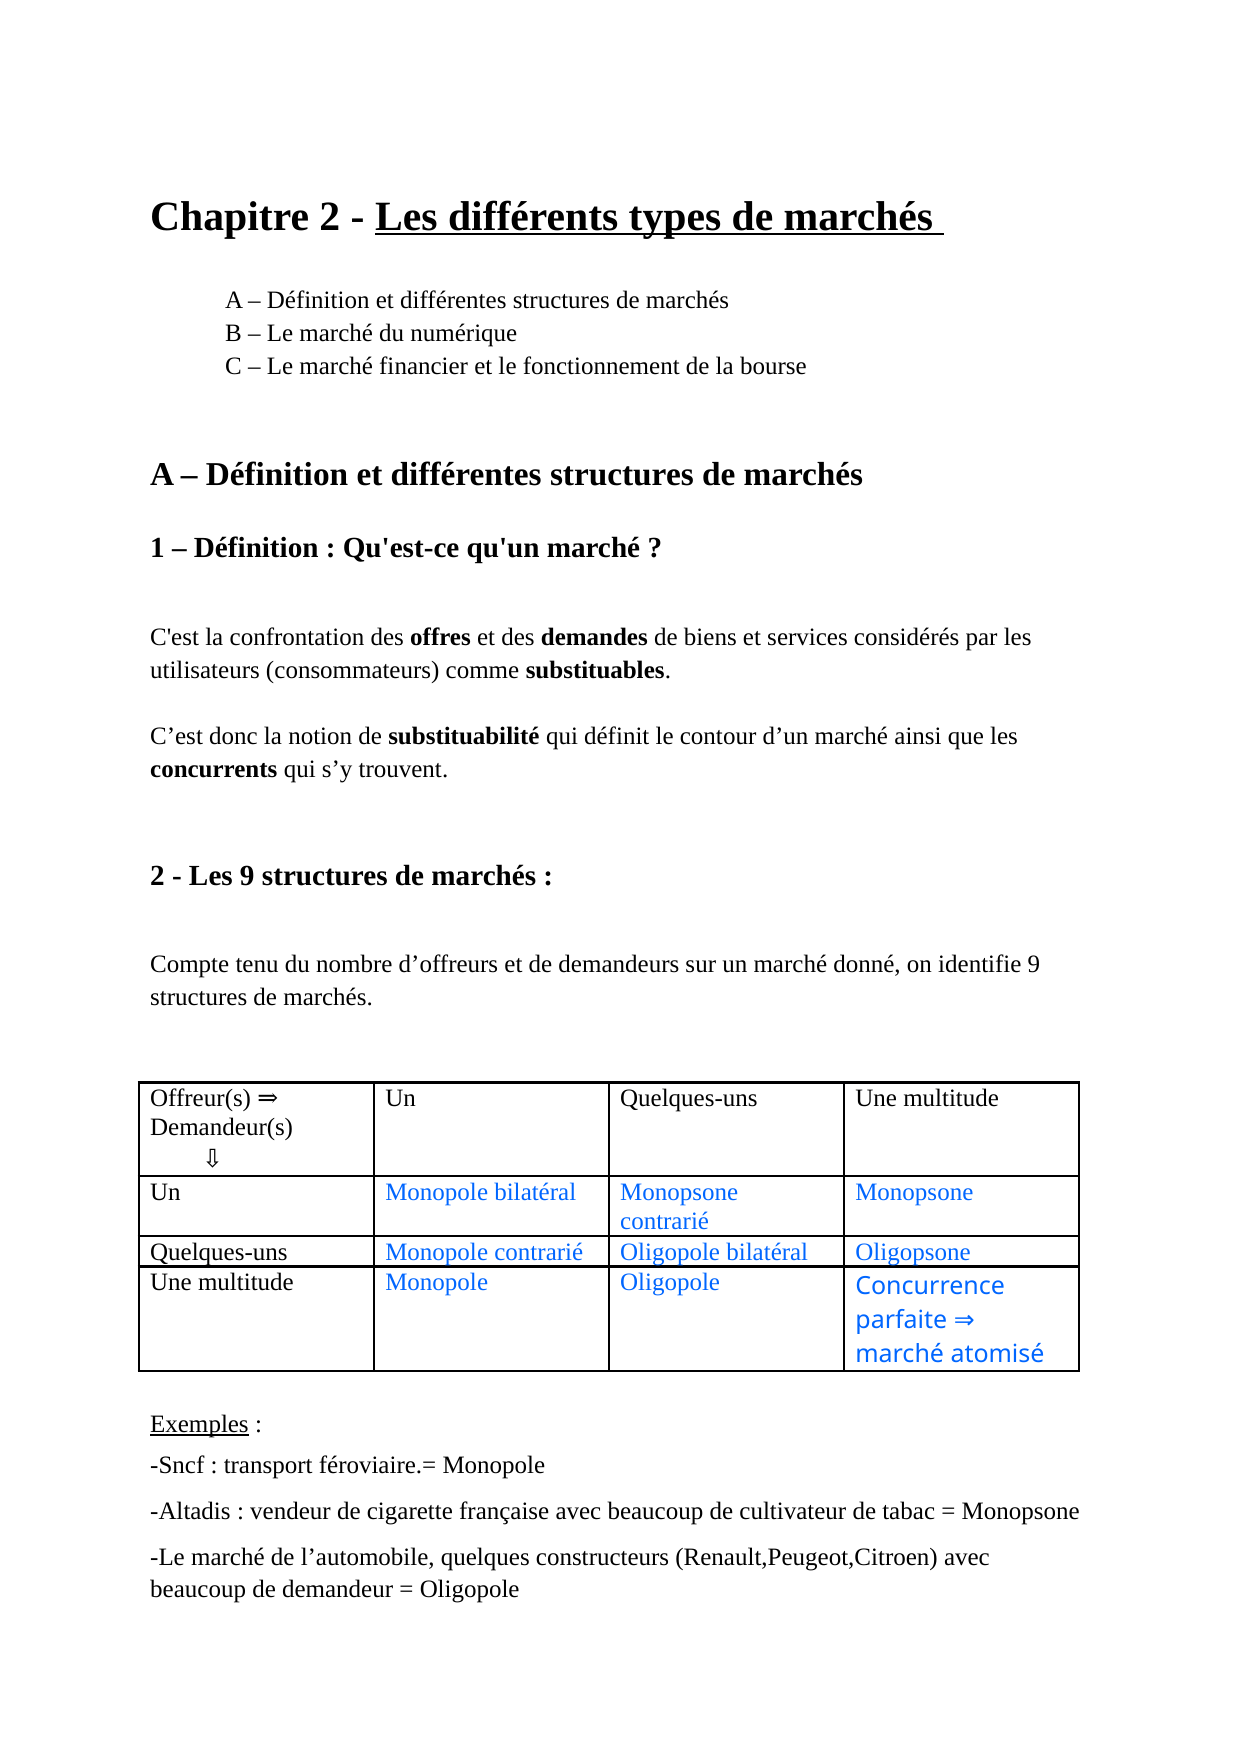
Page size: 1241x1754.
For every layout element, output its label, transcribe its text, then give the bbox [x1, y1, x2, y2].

table_header Une multitude [845, 1084, 1078, 1175]
table_cell Quelques-uns [363, 1237, 373, 1265]
table_cell Quelques-uns [140, 1237, 150, 1265]
table_cell Oligopsone [845, 1237, 855, 1265]
text C'est la confrontation des offres et des demandes de biens et services considérés par les utilisateurs (consommateurs) comme substituables. [150, 622, 1090, 684]
text C – Le marché financier et le fonctionnement de la bourse [150, 351, 1090, 380]
subtitle Exemples : [150, 1409, 1090, 1438]
table_cell Monopole bilatéral [375, 1177, 608, 1234]
table_cell Un [140, 1177, 373, 1234]
text -Sncf : transport féroviaire.= Monopole [150, 1451, 1090, 1479]
text -Altadis : vendeur de cigarette française avec beaucoup de cultivateur de tabac = Monopsone [150, 1496, 1090, 1525]
text C’est donc la notion de substituabilité qui définit le contour d’un marché ainsi que les concurrents qui s’y trouvent. [150, 721, 1090, 783]
list B – Le marché du numérique [187, 318, 1090, 347]
table_cell Monopsone [845, 1177, 1078, 1234]
subtitle 2 - Les 9 structures de marchés : [150, 858, 1090, 891]
table_cell Oligopole [610, 1268, 843, 1370]
list A – Définition et différentes structures de marchés [187, 285, 1090, 314]
table_cell Monopsone contrarié [833, 1177, 843, 1234]
table_header Offreur(s) ⇒ Demandeur(s) ⇩ [140, 1084, 150, 1175]
table_header Un [375, 1084, 608, 1175]
table_cell Concurrence parfaite ⇒ marché atomisé [1068, 1268, 1078, 1370]
text -Le marché de l’automobile, quelques constructeurs (Renault,Peugeot,Citroen) avec beaucoup de demandeur = Oligopole [150, 1542, 1090, 1603]
table_cell Monopole [375, 1268, 608, 1370]
text Compte tenu du nombre d’offreurs et de demandeurs sur un marché donné, on identifie 9 structures de marchés. [150, 949, 1090, 1011]
table_cell Concurrence parfaite ⇒ marché atomisé [845, 1268, 855, 1370]
table_cell Monopsone contrarié [610, 1177, 620, 1234]
table_header Quelques-uns [610, 1084, 843, 1175]
table_cell Oligopsone [1068, 1237, 1078, 1265]
subtitle A – Définition et différentes structures de marchés [150, 455, 1090, 493]
table_header Offreur(s) ⇒ Demandeur(s) ⇩ [363, 1084, 373, 1175]
subtitle 1 – Définition : Qu'est-ce qu'un marché ? [150, 531, 1090, 564]
subtitle Chapitre 2 - Les différents types de marchés [150, 192, 1090, 239]
table_cell Une multitude [140, 1268, 373, 1370]
